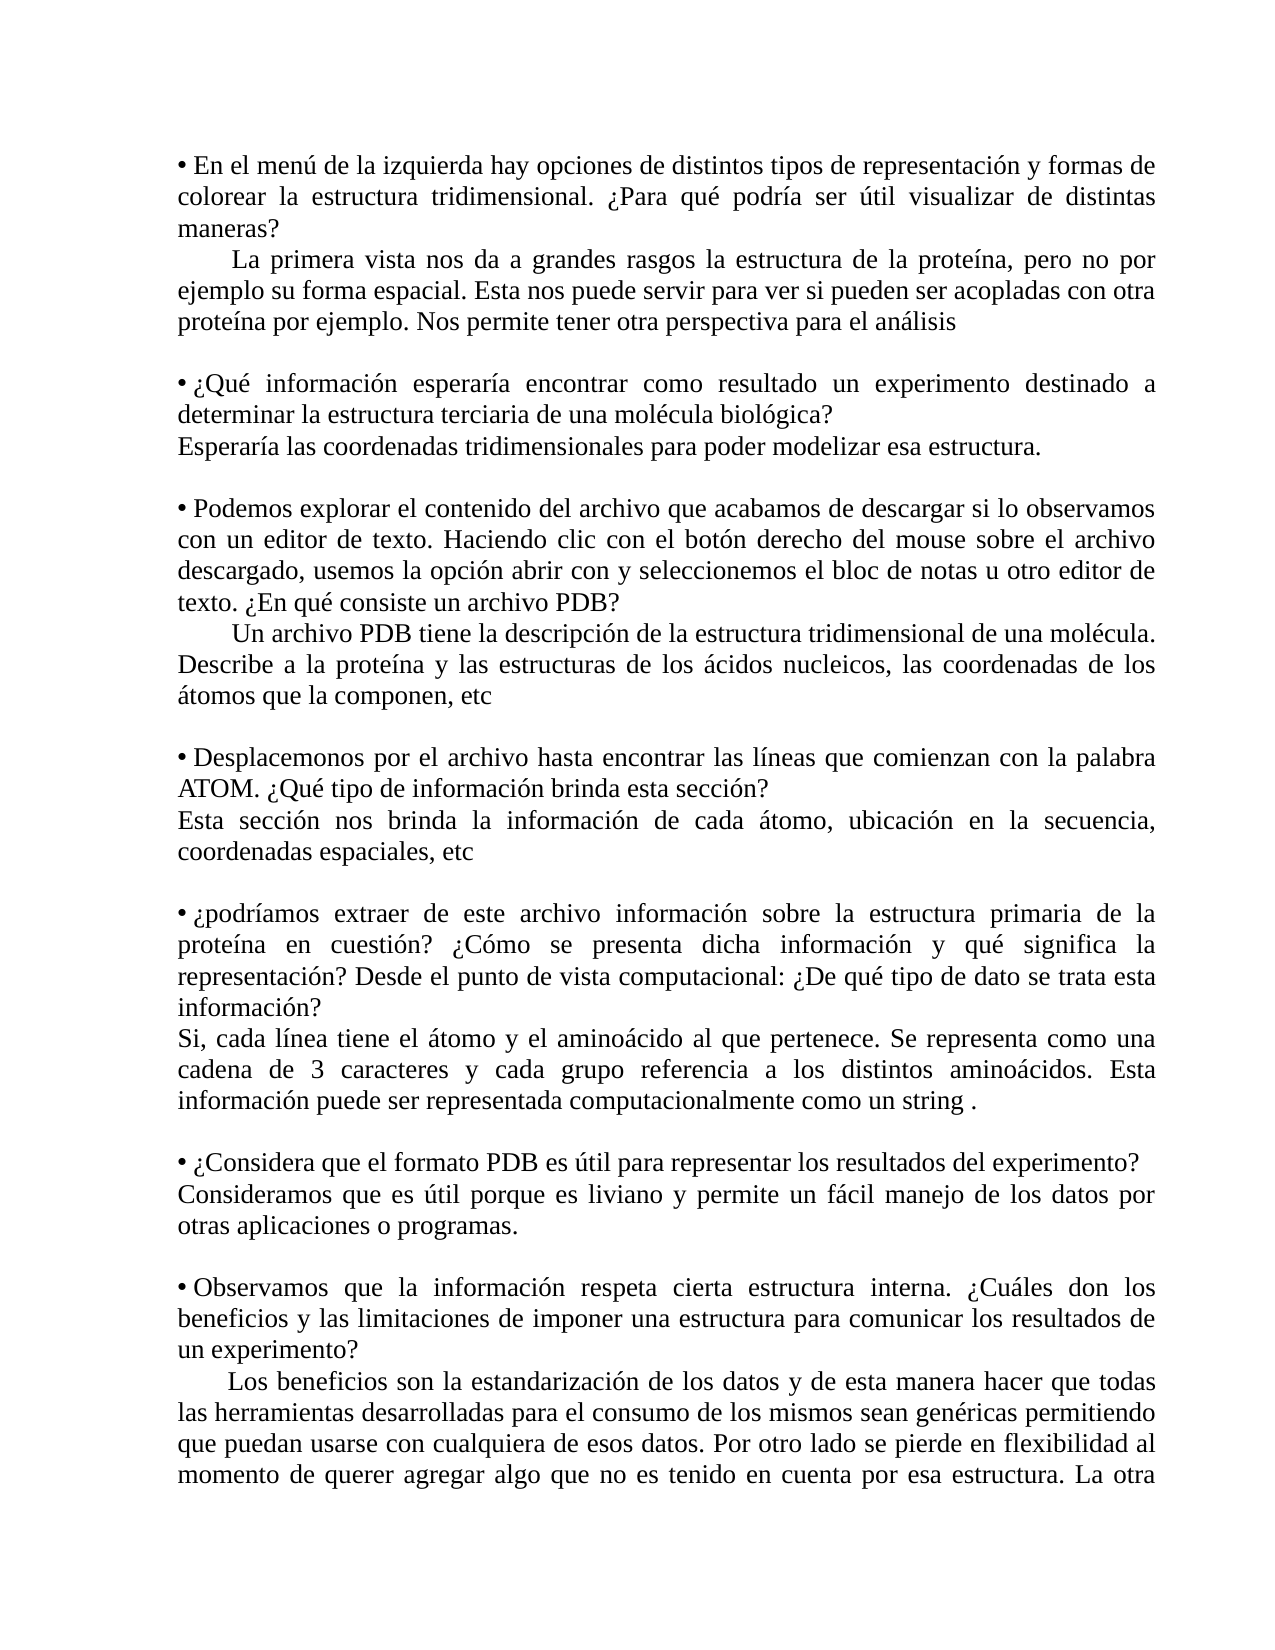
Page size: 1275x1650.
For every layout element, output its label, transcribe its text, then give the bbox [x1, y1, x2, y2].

list Observamos que la información respeta cierta estructura interna. ¿Cuáles don los beneficios y las limitaciones de imponer una estructura para comunicar los resultados de un experimento? [177, 1271, 1157, 1365]
text La primera vista nos da a grandes rasgos la estructura de la proteína, pero no por ejemplo su forma espacial. Esta nos puede servir para ver si pueden ser acopladas con otra proteína por ejemplo. Nos permite tener otra perspectiva para el análisis [177, 243, 1157, 336]
list Si, cada línea tiene el átomo y el aminoácido al que pertenece. Se representa como una cadena de 3 caracteres y cada grupo referencia a los distintos aminoácidos. Esta información puede ser representada computacionalmente como un string . [177, 1022, 1157, 1115]
list Esperaría las coordenadas tridimensionales para poder modelizar esa estructura. [177, 430, 1157, 461]
list Desplacemonos por el archivo hasta encontrar las líneas que comienzan con la palabra ATOM. ¿Qué tipo de información brinda esta sección? [177, 741, 1157, 804]
list Consideramos que es útil porque es liviano y permite un fácil manejo de los datos por otras aplicaciones o programas. [177, 1178, 1157, 1240]
list ¿Considera que el formato PDB es útil para representar los resultados del experimento? [177, 1146, 1157, 1178]
text Un archivo PDB tiene la descripción de la estructura tridimensional de una molécula. Describe a la proteína y las estructuras de los ácidos nucleicos, las coordenadas de los átomos que la componen, etc [177, 617, 1157, 710]
list En el menú de la izquierda hay opciones de distintos tipos de representación y formas de colorear la estructura tridimensional. ¿Para qué podría ser útil visualizar de distintas maneras? [177, 149, 1157, 243]
list ¿Qué información esperaría encontrar como resultado un experimento destinado a determinar la estructura terciaria de una molécula biológica? [177, 367, 1157, 430]
list Podemos explorar el contenido del archivo que acabamos de descargar si lo observamos con un editor de texto. Haciendo clic con el botón derecho del mouse sobre el archivo descargado, usemos la opción abrir con y seleccionemos el bloc de notas u otro editor de texto. ¿En qué consiste un archivo PDB? [177, 492, 1157, 617]
text Los beneficios son la estandarización de los datos y de esta manera hacer que todas las herramientas desarrolladas para el consumo de los mismos sean genéricas permitiendo que puedan usarse con cualquiera de esos datos. Por otro lado se pierde en flexibilidad al momento de querer agregar algo que no es tenido en cuenta por esa estructura. La otra [177, 1365, 1157, 1489]
list ¿podríamos extraer de este archivo información sobre la estructura primaria de la proteína en cuestión? ¿Cómo se presenta dicha información y qué significa la representación? Desde el punto de vista computacional: ¿De qué tipo de dato se trata esta información? [177, 897, 1157, 1022]
list Esta sección nos brinda la información de cada átomo, ubicación en la secuencia, coordenadas espaciales, etc [177, 804, 1157, 866]
